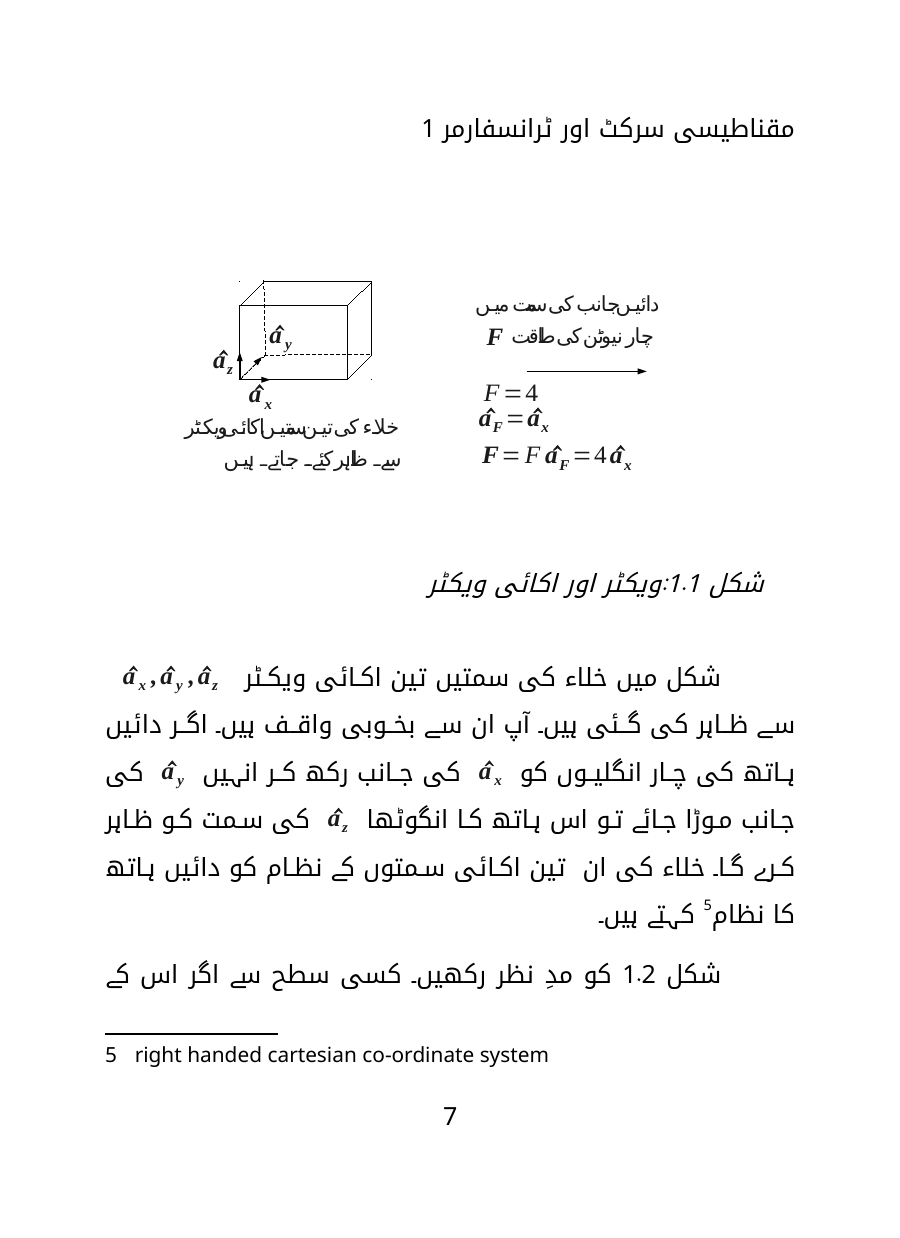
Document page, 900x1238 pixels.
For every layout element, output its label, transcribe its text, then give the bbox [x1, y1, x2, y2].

text right handed cartesian co-ordinate system [105, 1040, 795, 1068]
text شکل 1.2 کو مدِ نظر رکھیں۔ کسی سطح سے اگر اس کے عمود کی جانب ایک فرضی لکیر کھینچی جائے تو اس لکیر پر اکائی ویکٹر اس سطح کی سمت کو ظاہر کرتی ہے۔ چونکہ کسی بھی سطح، مثلاً اس کتاب کا ایک صفہ، کے دو اطراف ہوتے ہیں لہٰذا اس کے دو، آپس میں اُلٹ، سمتیں بیان کی جا سکتی ہیں۔عموما مسئلہ کو مدِ نظر رکھتے ہوئے ان میں سے ایک سمت کو اس سطح کی سمت لیا جاتا ہے۔ البتہ اگر یہ سطح بند سطح ہو ، مثلاً گیند کی شکل کا ہو، تب باہر جانب کو ہی اس سطح کی سمت لیا جاتا ہے۔ شکل میں اُوپر کی سطح کا مقدارہے اور اس کی سمت ہے۔ یعنی [105, 951, 795, 999]
text شکل میں خلاء کی سمتیں تین اکائی ویکٹر سے ظاہر کی گئی ہیں۔ آپ ان سے بخوبی واقف ہیں۔ اگر دائیں ہاتھ کی چار انگلیوں کوکی جانب رکھ کر انہیںکی جانب موڑا جائے تو اس ہاتھ کا انگوٹھاکی سمت کو ظاہر کرے گا۔ خلاء کی ان تین اکائی سمتوں کے نظام کو دائیں ہاتھ کا نظام کہتے ہیں۔ [105, 654, 795, 939]
text شکل 1.1:ویکٹر اور اکائی ویکٹر [137, 195, 763, 608]
